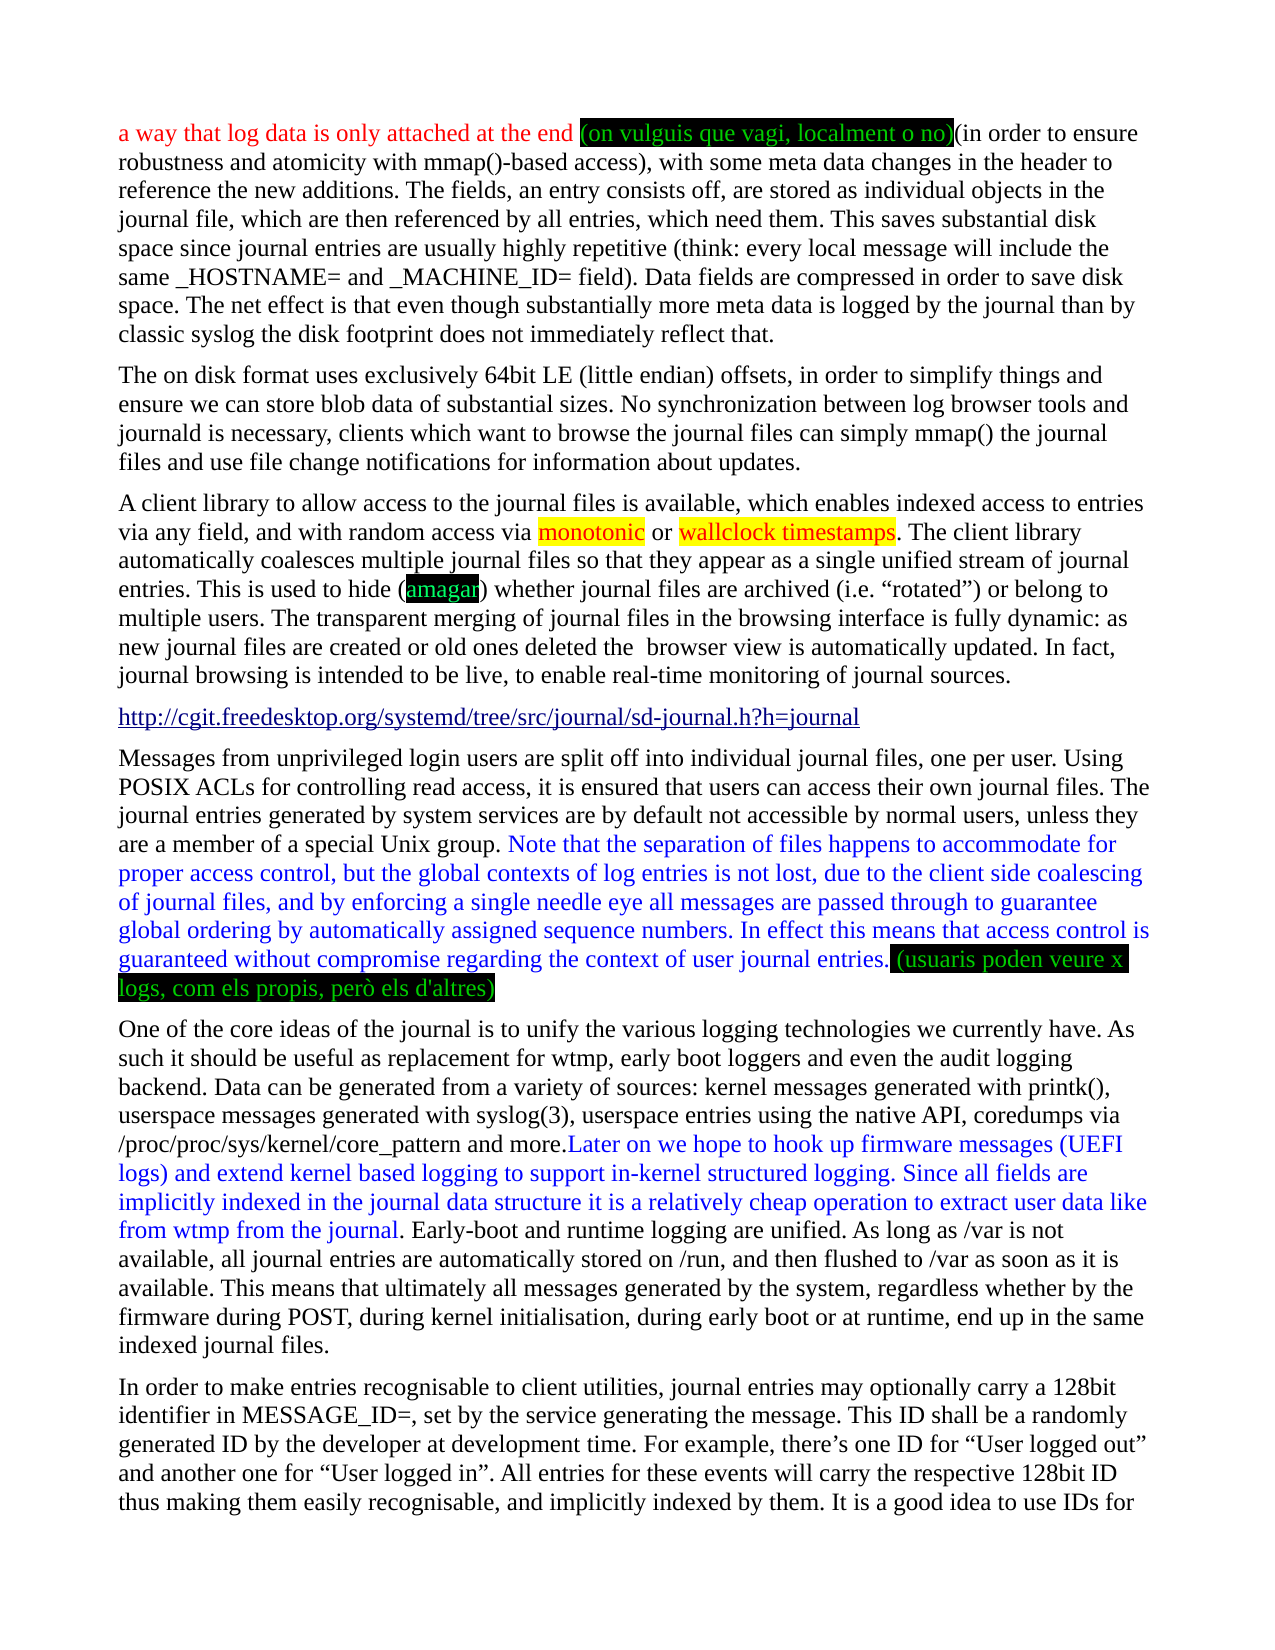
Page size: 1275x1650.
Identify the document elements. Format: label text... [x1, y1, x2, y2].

text Messages from unprivileged login users are split off into individual journal files, one per user. Using POSIX ACLs for controlling read access, it is ensured that users can access their own journal files. The journal entries generated by system services are by default not accessible by normal users, unless they are a member of a special Unix group. Note that the separation of files happens to accommodate for proper access control, but the global contexts of log entries is not lost, due to the client side coalescing of journal files, and by enforcing a single needle eye all messages are passed through to guarantee global ordering by automatically assigned sequence numbers. In effect this means that access control is guaranteed without compromise regarding the context of user journal entries. (usuaris poden veure x logs, com els propis, però els d'altres) [118, 743, 1157, 1002]
text One of the core ideas of the journal is to unify the various logging technologies we currently have. As such it should be useful as replacement for wtmp, early boot loggers and even the audit logging backend. Data can be generated from a variety of sources: kernel messages generated with printk(), userspace messages generated with syslog(3), userspace entries using the native API, coredumps via /proc/proc/sys/kernel/core_pattern and more.Later on we hope to hook up firmware messages (UEFI logs) and extend kernel based logging to support in-kernel structured logging. Since all fields are implicitly indexed in the journal data structure it is a relatively cheap operation to extract user data like from wtmp from the journal. Early-boot and runtime logging are unified. As long as /var is not available, all journal entries are automatically stored on /run, and then flushed to /var as soon as it is available. This means that ultimately all messages generated by the system, regardless whether by the firmware during POST, during kernel initialisation, during early boot or at runtime, end up in the same indexed journal files. [118, 1014, 1157, 1359]
text a way that log data is only attached at the end (on vulguis que vagi, localment o no)(in order to ensure robustness and atomicity with mmap()-based access), with some meta data changes in the header to reference the new additions. The fields, an entry consists off, are stored as individual objects in the journal file, which are then referenced by all entries, which need them. This saves substantial disk space since journal entries are usually highly repetitive (think: every local message will include the same _HOSTNAME= and _MACHINE_ID= field). Data fields are compressed in order to save disk space. The net effect is that even though substantially more meta data is logged by the journal than by classic syslog the disk footprint does not immediately reflect that. [118, 118, 1157, 348]
text A client library to allow access to the journal files is available, which enables indexed access to entries via any field, and with random access via monotonic or wallclock timestamps. The client library automatically coalesces multiple journal files so that they appear as a single unified stream of journal entries. This is used to hide (amagar) whether journal files are archived (i.e. “rotated”) or belong to multiple users. The transparent merging of journal files in the browsing interface is fully dynamic: as new journal files are created or old ones deleted the browser view is automatically updated. In fact, journal browsing is intended to be live, to enable real-time monitoring of journal sources. [118, 488, 1157, 689]
text The on disk format uses exclusively 64bit LE (little endian) offsets, in order to simplify things and ensure we can store blob data of substantial sizes. No synchronization between log browser tools and journald is necessary, clients which want to browse the journal files can simply mmap() the journal files and use file change notifications for information about updates. [118, 361, 1157, 476]
text http://cgit.freedesktop.org/systemd/tree/src/journal/sd-journal.h?h=journal [118, 702, 1157, 731]
text In order to make entries recognisable to client utilities, journal entries may optionally carry a 128bit identifier in MESSAGE_ID=, set by the service generating the message. This ID shall be a randomly generated ID by the developer at development time. For example, there’s one ID for “User logged out” and another one for “User logged in”. All entries for these events will carry the respective 128bit ID thus making them easily recognisable, and implicitly indexed by them. It is a good idea to use IDs for [118, 1372, 1157, 1516]
